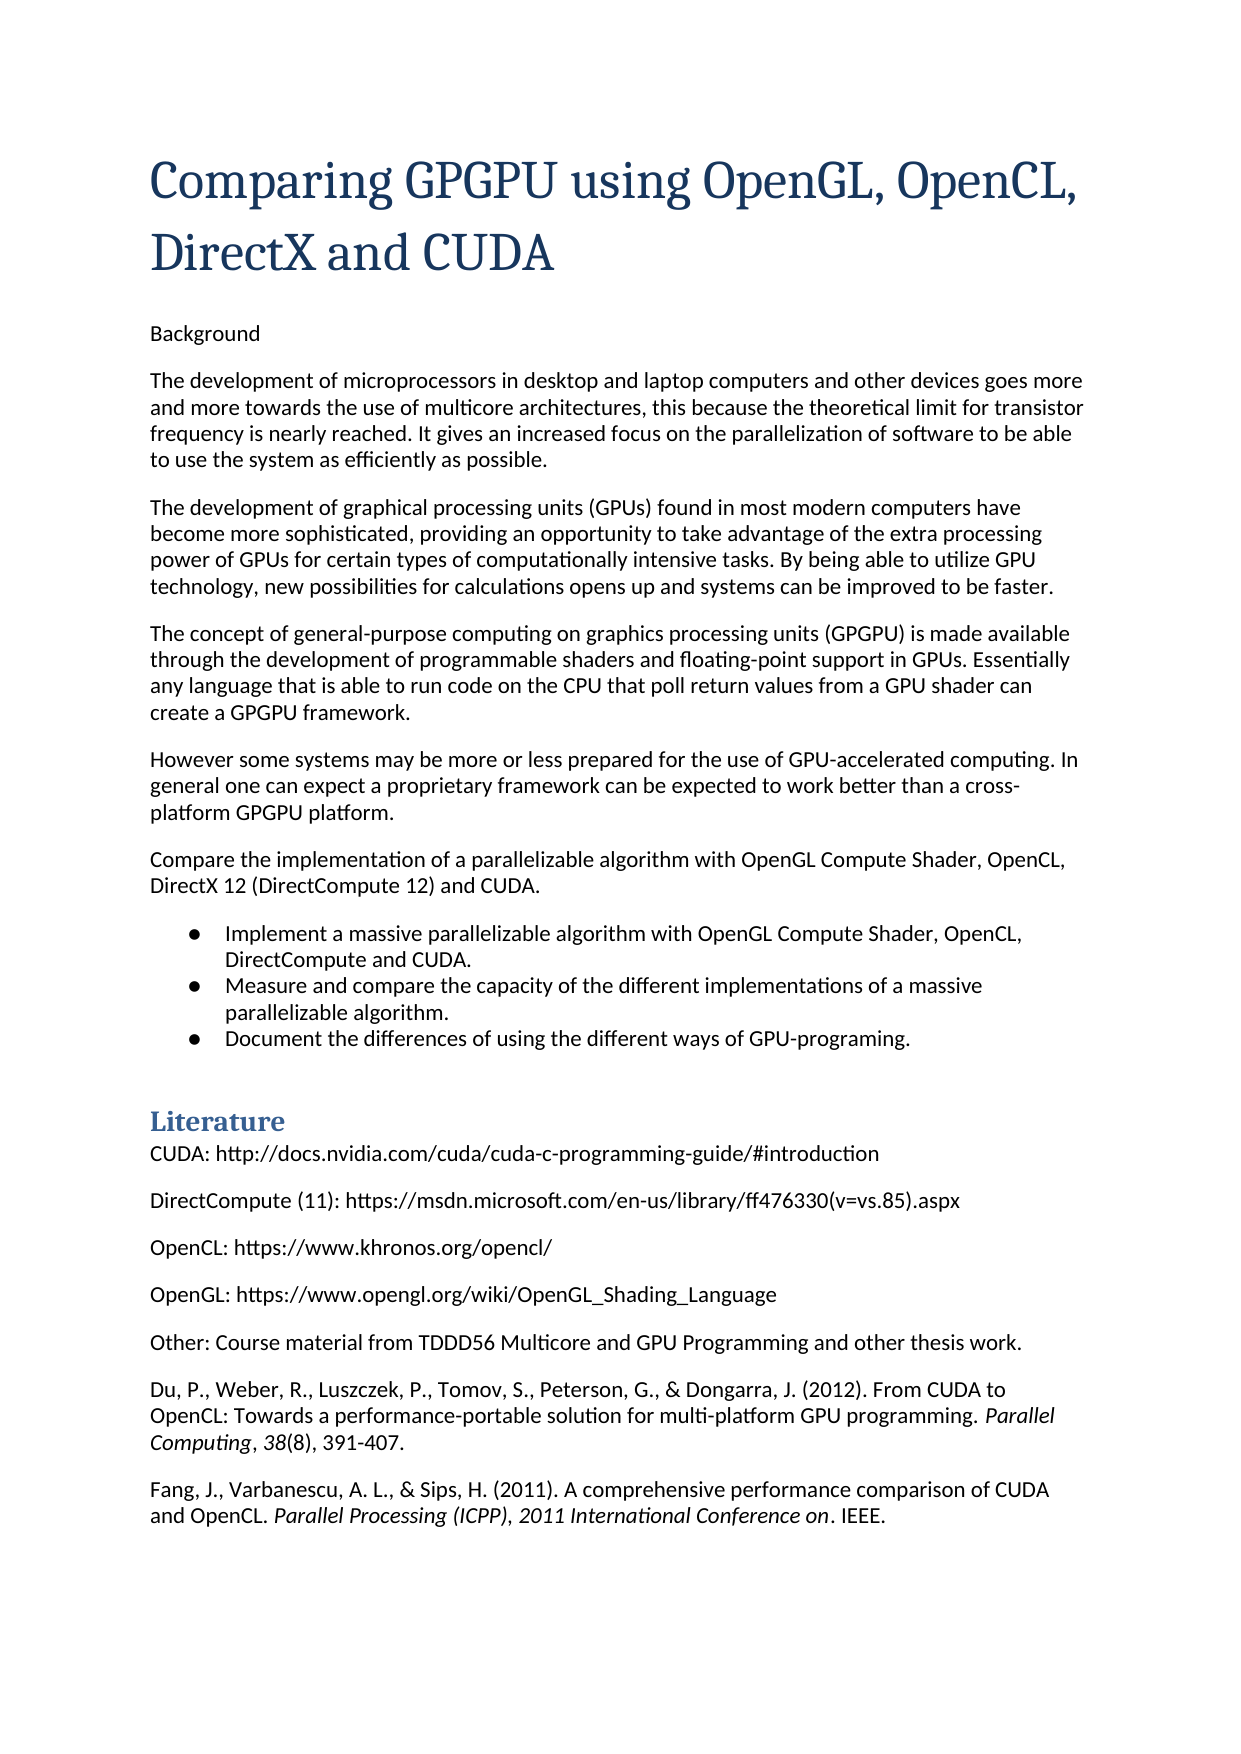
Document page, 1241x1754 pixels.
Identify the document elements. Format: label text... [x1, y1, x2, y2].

text Background [150, 324, 1091, 347]
text The development of microprocessors in desktop and laptop computers and other devices goes more and more towards the use of multicore architectures, this because the theoretical limit for transistor frequency is nearly reached. It gives an increased focus on the parallelization of software to be able to use the system as efficiently as possible. [150, 372, 1091, 473]
text The concept of general-purpose computing on graphics processing units (GPGPU) is made available through the development of programmable shaders and floating-point support in GPUs. Essentially any language that is able to run code on the CPU that poll return values from a GPU shader can create a GPGPU framework. [150, 624, 1091, 726]
list Document the differences of using the different ways of GPU-programing. [187, 1029, 1091, 1052]
text Compare the implementation of a parallelizable algorithm with OpenGL Compute Shader, OpenCL, DirectX 12 (DirectCompute 12) and CUDA. [150, 850, 1091, 899]
text Other: Course material from TDDD56 Multicore and GPU Programming and other thesis work. [150, 1333, 1091, 1356]
text CUDA: http://docs.nvidia.com/cuda/cuda-c-programming-guide/#introduction [150, 1144, 1091, 1167]
subtitle Literature [150, 1106, 1091, 1139]
text However some systems may be more or less prepared for the use of GPU-accelerated computing. In general one can expect a proprietary framework can be expected to work better than a cross-platform GPGPU platform. [150, 750, 1091, 826]
title Comparing GPGPU using OpenGL, OpenCL, DirectX and CUDA [150, 150, 1091, 284]
text The development of graphical processing units (GPUs) found in most modern computers have become more sophisticated, providing an opportunity to take advantage of the extra processing power of GPUs for certain types of computationally intensive tasks. By being able to utilize GPU technology, new possibilities for calculations opens up and systems can be improved to be faster. [150, 498, 1091, 600]
list Implement a massive parallelizable algorithm with OpenGL Compute Shader, OpenCL, DirectCompute and CUDA. [187, 924, 1091, 973]
text Du, P., Weber, R., Luszczek, P., Tomov, S., Peterson, G., & Dongarra, J. (2012). From CUDA to OpenCL: Towards a performance-portable solution for multi-platform GPU programming. Parallel Computing, 38(8), 391-407. [150, 1380, 1091, 1456]
text Fang, J., Varbanescu, A. L., & Sips, H. (2011). A comprehensive performance comparison of CUDA and OpenCL. Parallel Processing (ICPP), 2011 International Conference on. IEEE. [150, 1480, 1091, 1529]
text OpenGL: https://www.opengl.org/wiki/OpenGL_Shading_Language [150, 1286, 1091, 1308]
text OpenCL: https://www.khronos.org/opencl/ [150, 1238, 1091, 1261]
text DirectCompute (11): https://msdn.microsoft.com/en-us/library/ff476330(v=vs.85).aspx [150, 1191, 1091, 1214]
list Measure and compare the capacity of the different implementations of a massive parallelizable algorithm. [187, 976, 1091, 1026]
